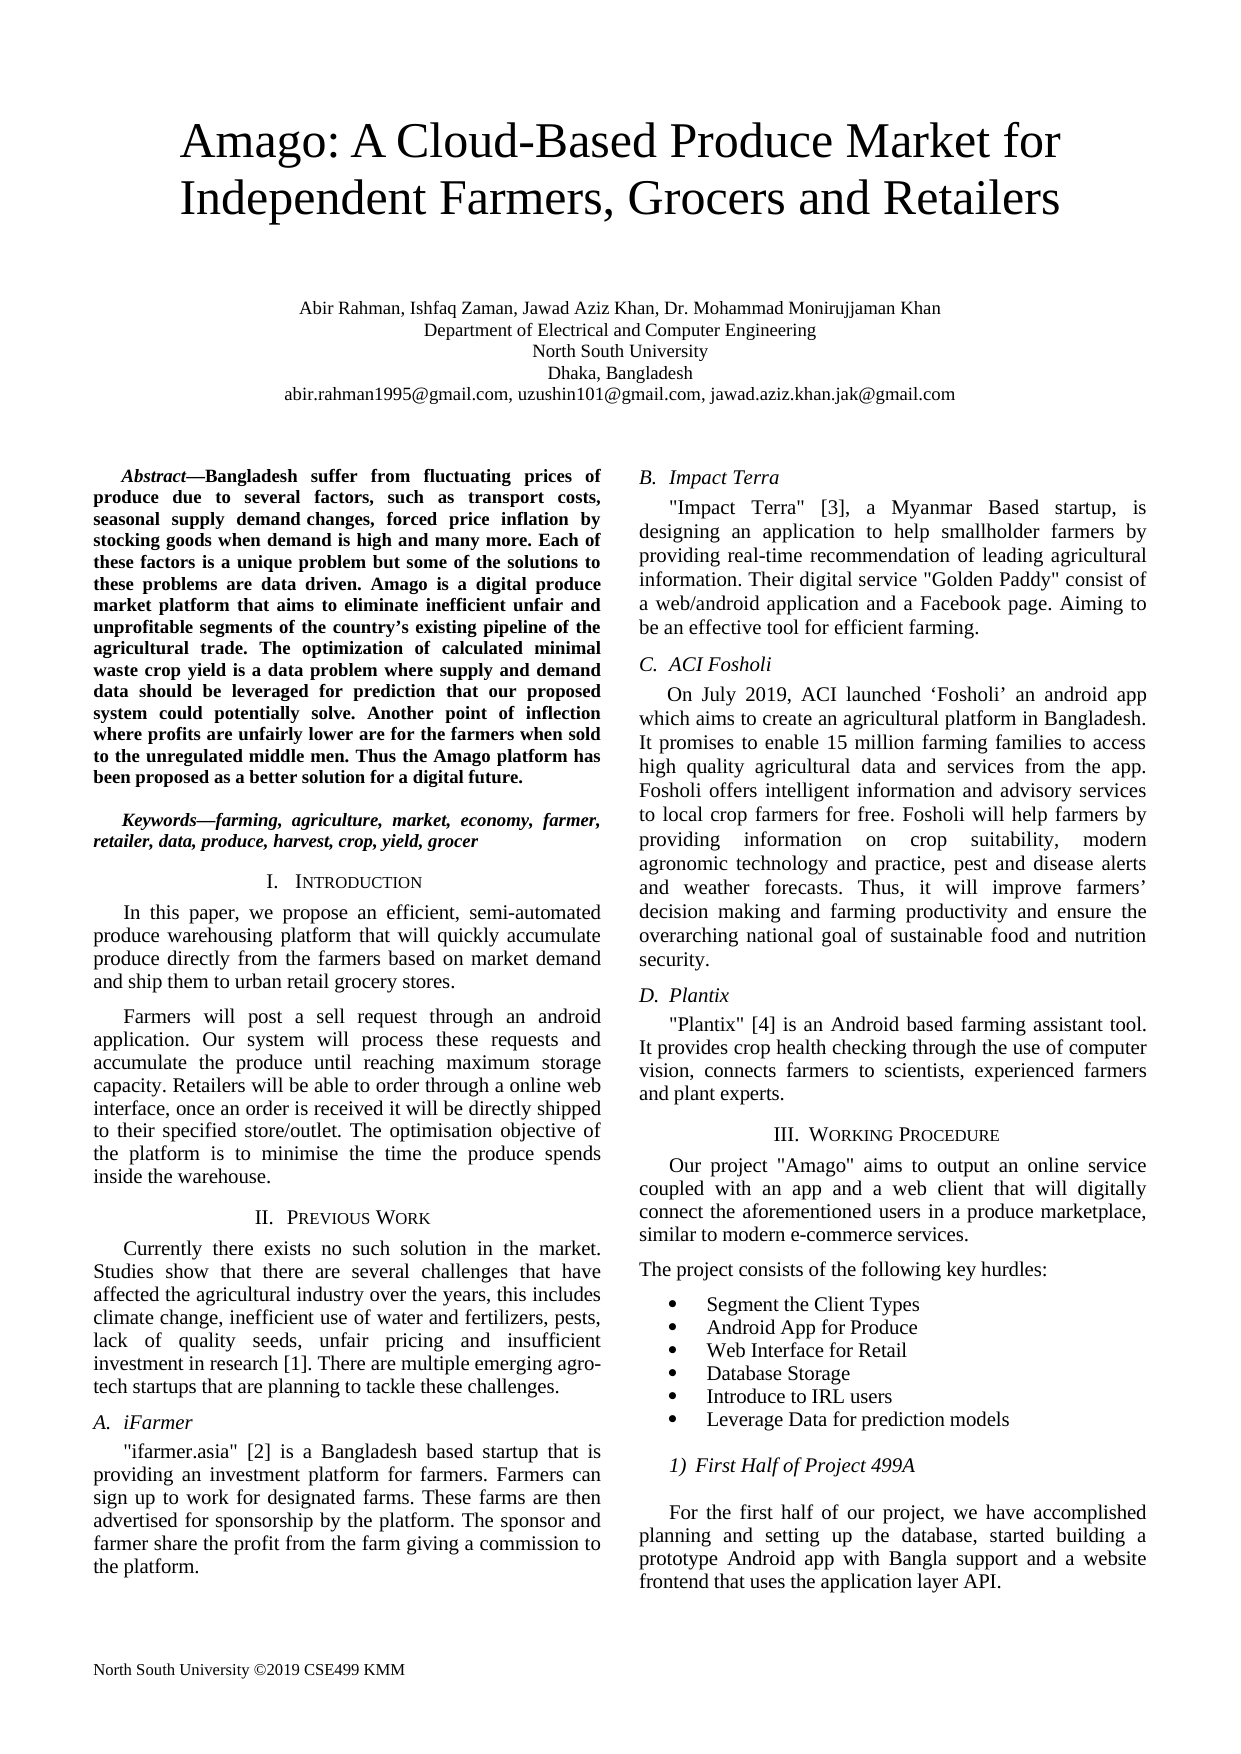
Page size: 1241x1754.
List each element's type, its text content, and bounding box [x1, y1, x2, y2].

subtitle iFarmer [93, 1410, 601, 1434]
text Abstract—Bangladesh suffer from fluctuating prices of produce due to several factors, such as transport costs, seasonal supply demand changes, forced price inflation by stocking goods when demand is high and many more. Each of these factors is a unique problem but some of the solutions to these problems are data driven. Amago is a digital produce market platform that aims to eliminate inefficient unfair and unprofitable segments of the country’s existing pipeline of the agricultural trade. The optimization of calculated minimal waste crop yield is a data problem where supply and demand data should be leveraged for prediction that our proposed system could potentially solve. Another point of inflection where profits are unfairly lower are for the farmers when sold to the unregulated middle men. Thus the Amago platform has been proposed as a better solution for a digital future. [93, 464, 601, 788]
text "Plantix" [4] is an Android based farming assistant tool. It provides crop health checking through the use of computer vision, connects farmers to scientists, experienced farmers and plant experts. [639, 1014, 1147, 1105]
list Introduce to IRL users [669, 1385, 1147, 1408]
subtitle Previous Work [93, 1205, 601, 1229]
list Segment the Client Types [669, 1294, 1147, 1316]
subtitle Impact Terra [639, 464, 1147, 489]
text Our project "Amago" aims to output an online service coupled with an app and a web client that will digitally connect the aforementioned users in a produce marketplace, similar to modern e-commerce services. [639, 1154, 1147, 1246]
text For the first half of our project, we have accomplished planning and setting up the database, started building a prototype Android app with Bangla support and a website frontend that uses the application layer API. [639, 1501, 1147, 1593]
text On July 2019, ACI launched ‘Fosholi’ an android app which aims to create an agricultural platform in Bangladesh. It promises to enable 15 million farming families to access high quality agricultural data and services from the app. Fosholi offers intelligent information and advisory services to local crop farmers for free. Fosholi will help farmers by providing information on crop suitability, modern agronomic technology and practice, pest and disease alerts and weather forecasts. Thus, it will improve farmers’ decision making and farming productivity and ensure the overarching national goal of sustainable food and nutrition security. [639, 682, 1147, 971]
list Leverage Data for prediction models [669, 1408, 1147, 1431]
text Keywords—farming, agriculture, market, economy, farmer, retailer, data, produce, harvest, crop, yield, grocer [93, 809, 601, 852]
text "ifarmer.asia" [2] is a Bangladesh based startup that is providing an investment platform for farmers. Farmers can sign up to work for designated farms. These farms are then advertised for sponsorship by the platform. The sponsor and farmer share the profit from the farm giving a commission to the platform. [93, 1441, 601, 1578]
subtitle Working Procedure [639, 1122, 1147, 1146]
text "Impact Terra" [3], a Myanmar Based startup, is designing an application to help smallholder farmers by providing real-time recommendation of leading agricultural information. Their digital service "Golden Paddy" consist of a web/android application and a Facebook page. Aiming to be an effective tool for efficient farming. [639, 495, 1147, 639]
text The project consists of the following key hurdles: [639, 1258, 1147, 1281]
subtitle ACI Fosholi [639, 652, 1147, 676]
subtitle Introduction [93, 869, 601, 893]
list Database Storage [669, 1362, 1147, 1385]
subtitle Plantix [639, 983, 1147, 1007]
text Amago: A Cloud-Based Produce Market for Independent Farmers, Grocers and Retailers [93, 111, 1147, 226]
list Web Interface for Retail [669, 1339, 1147, 1362]
list Android App for Produce [669, 1316, 1147, 1339]
text Farmers will post a sell request through an android application. Our system will process these requests and accumulate the produce until reaching maximum storage capacity. Retailers will be able to order through a online web interface, once an order is received it will be directly shipped to their specified store/outlet. The optimisation objective of the platform is to minimise the time the produce spends inside the warehouse. [93, 1005, 601, 1188]
subtitle First Half of Project 499A [639, 1452, 1147, 1477]
text Abir Rahman, Ishfaq Zaman, Jawad Aziz Khan, Dr. Mohammad Monirujjaman Khan Department of Electrical and Computer Engineering North South University Dhaka, Bangladesh abir.rahman1995@gmail.com, uzushin101@gmail.com, jawad.aziz.khan.jak@gmail.com [93, 297, 1147, 405]
text Currently there exists no such solution in the market. Studies show that there are several challenges that have affected the agricultural industry over the years, this includes climate change, inefficient use of water and fertilizers, pests, lack of quality seeds, unfair pricing and insufficient investment in research [1]. There are multiple emerging agro-tech startups that are planning to tackle these challenges. [93, 1237, 601, 1398]
text In this paper, we propose an efficient, semi-automated produce warehousing platform that will quickly accumulate produce directly from the farmers based on market demand and ship them to urban retail grocery stores. [93, 901, 601, 993]
